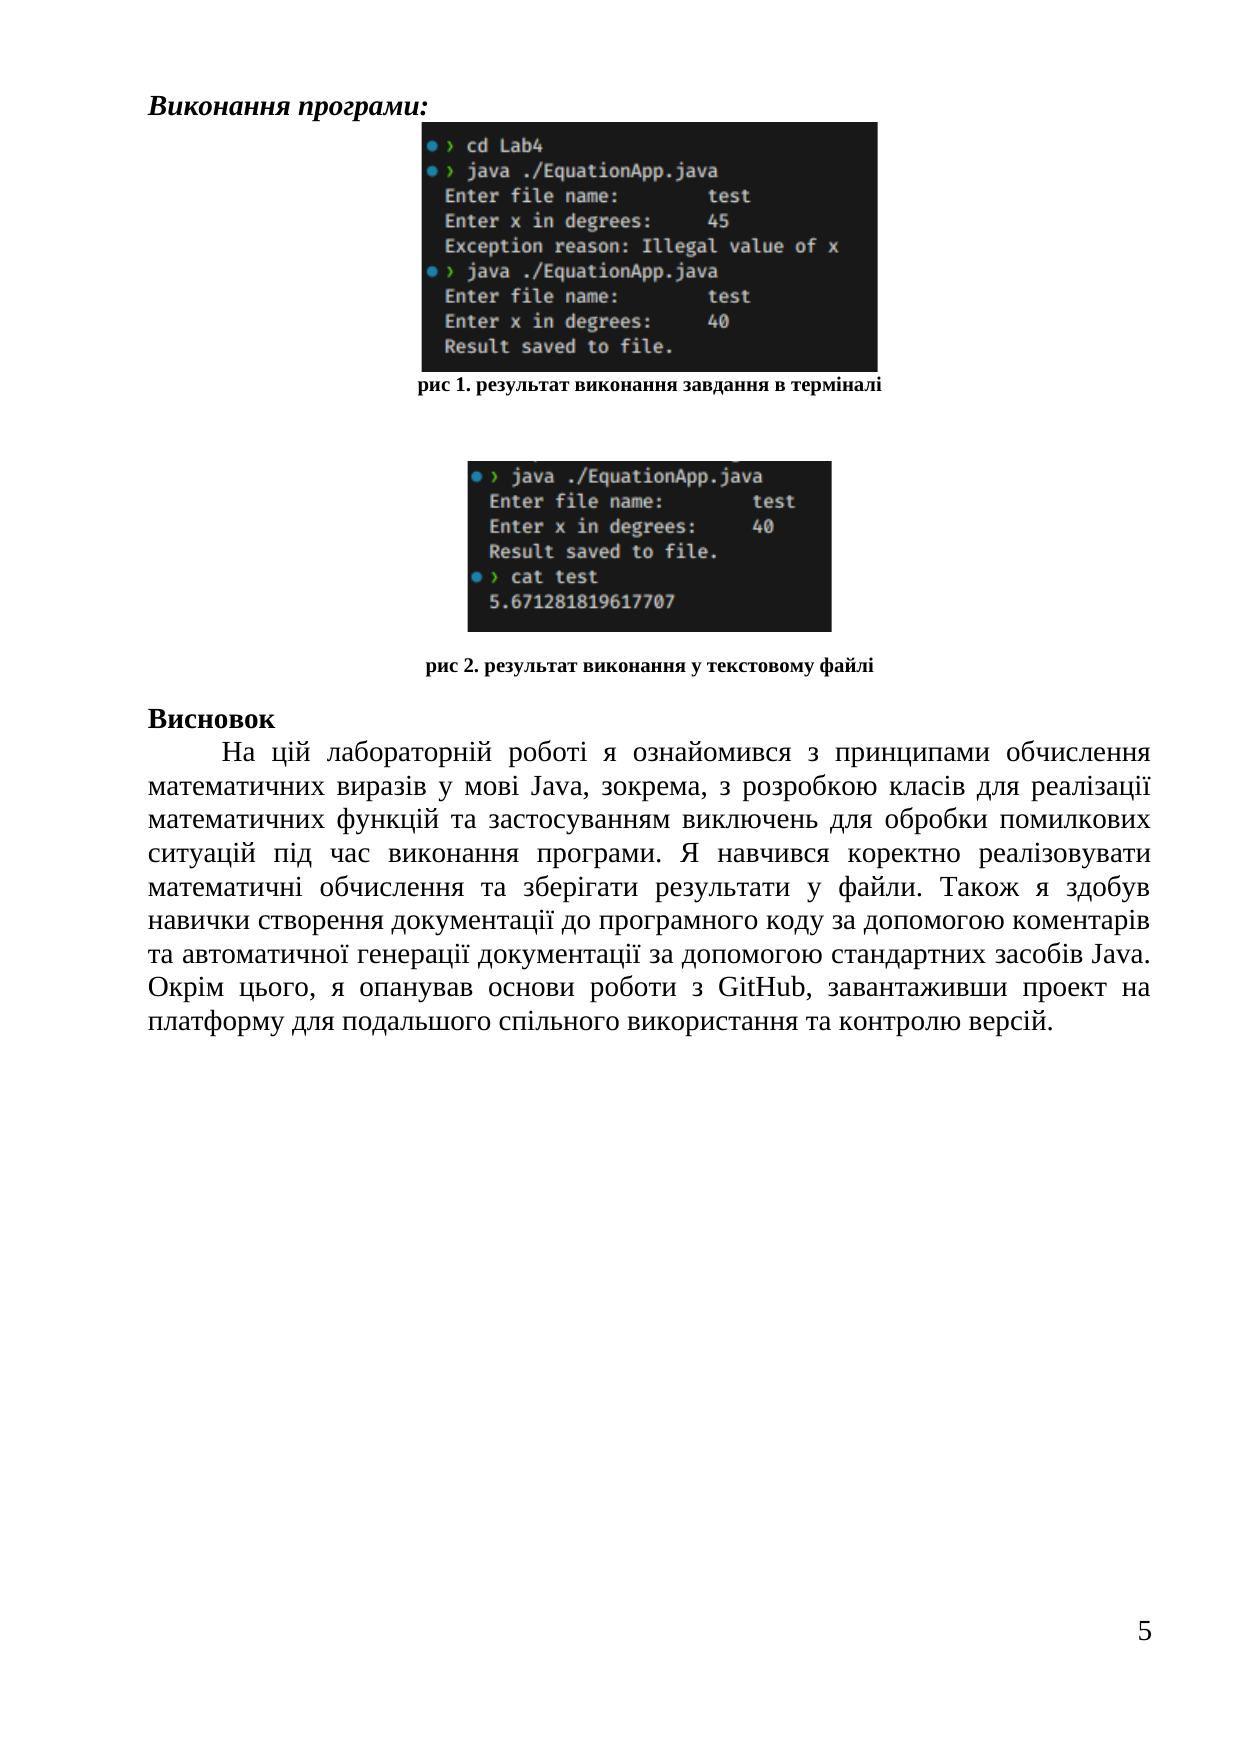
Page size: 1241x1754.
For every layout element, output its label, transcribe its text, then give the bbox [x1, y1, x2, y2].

text рис 2. результат виконання у текстовому файлі [148, 462, 1152, 677]
picture [421, 122, 878, 372]
text На цій лабораторній роботі я ознайомився з принципами обчислення математичних виразів у мові Java, зокрема, з розробкою класів для реалізації математичних функцій та застосуванням виключень для обробки помилкових ситуацій під час виконання програми. Я навчився коректно реалізовувати математичні обчислення та зберігати результати у файли. Також я здобув навички створення документації до програмного коду за допомогою коментарів та автоматичної генерації документації за допомогою стандартних засобів Java. Окрім цього, я опанував основи роботи з GitHub, завантаживши проект на платформу для подальшого спільного використання та контролю версій. [148, 734, 1152, 1036]
text Виконання програми: [148, 88, 1152, 122]
text рис 1. результат виконання завдання в терміналі [148, 122, 1152, 396]
text Висновок [148, 701, 1152, 734]
picture [467, 461, 832, 632]
